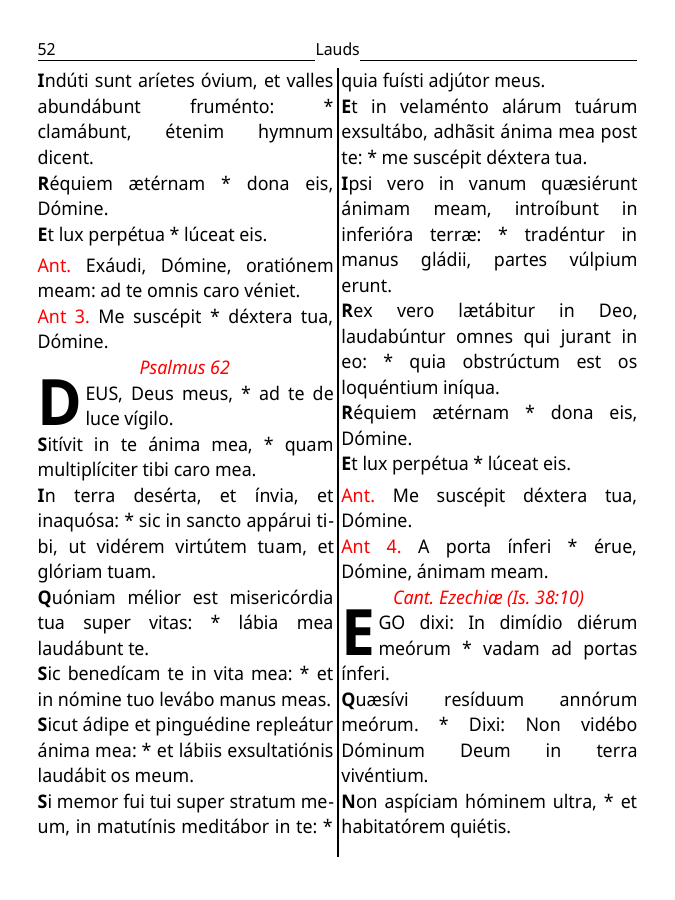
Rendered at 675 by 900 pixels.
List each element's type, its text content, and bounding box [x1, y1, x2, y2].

text Cant. Ezechiæ (Is. 38:10) [341, 584, 637, 609]
text In terra desérta, et ínvia, et inaquósa: * sic in sancto appárui ti­bi, ut vidérem virtútem tu­am, et glóriam tu­am. [37, 482, 334, 584]
text Rex vero lætábitur in Deo, laudabúntur omnes qui jurant in eo: * quia obstrúctum est os loquéntium iníqua. [341, 297, 637, 399]
text EGO dixi: In dimídio diérum meórum * vadam ad portas ínferi. Quæsívi resíduum annórum meórum. * Dixi: Non vidébo Dóminum Deum in terra vivéntium. [341, 609, 637, 788]
text Et lux perpétua * lúceat eis. [341, 451, 637, 476]
text Ant. Exáudi, Dómine, oratiónem me­am: ad te omnis caro véniet. [37, 252, 334, 303]
text Et lux perpétua * lúceat eis. [37, 221, 334, 246]
text Psalmus 62 [37, 354, 334, 380]
text Ant 3. Me suscépit * déxtera tua, Dómine. [37, 303, 334, 354]
text quia fuísti adjútor me­us. [341, 68, 637, 93]
text Non aspíciam hóminem ultra, * et habitatórem quiétis. [341, 788, 637, 839]
text Ipsi vero in vanum quæsiérunt ánimam me­am, introíbunt in inferióra terræ: * tradéntur in manus gládii, partes vúlpium erunt. [341, 170, 637, 297]
text Quóniam mélior est misericórdia tua super vitas: * lábia mea laudábunt te. [37, 584, 334, 661]
text Si memor fui tui super stratum me­um, in matutínis meditábor in te: * [37, 788, 334, 839]
text Ant. Me suscépit déxtera tua, Dómine. [341, 482, 637, 533]
text DEUS, De­us me­us, * ad te de luce vígilo. Sitívit in te ánima mea, * quam multiplíciter ti­bi caro mea. [37, 380, 334, 482]
text Ant 4. A porta ínferi * érue, Dómine, ánimam me­am. [341, 533, 637, 584]
text Sicut ádipe et pinguédine repleátur ánima mea: * et lábiis exsultatiónis laudábit os me­um. [37, 712, 334, 788]
text Réquiem ætérnam * dona eis, Dómine. [37, 170, 334, 221]
text Et in velaménto alárum tuárum exsultábo, adhãsit ánima mea post te: * me suscépit déxtera tua. [341, 93, 637, 170]
text Sic benedícam te in vita mea: * et in nómine tuo levábo manus meas. [37, 661, 334, 712]
text Indúti sunt aríetes óvium, et valles abundábunt fruménto: * clamábunt, étenim hymnum dicent. [37, 68, 334, 170]
text Réquiem ætérnam * dona eis, Dómine. [341, 399, 637, 451]
